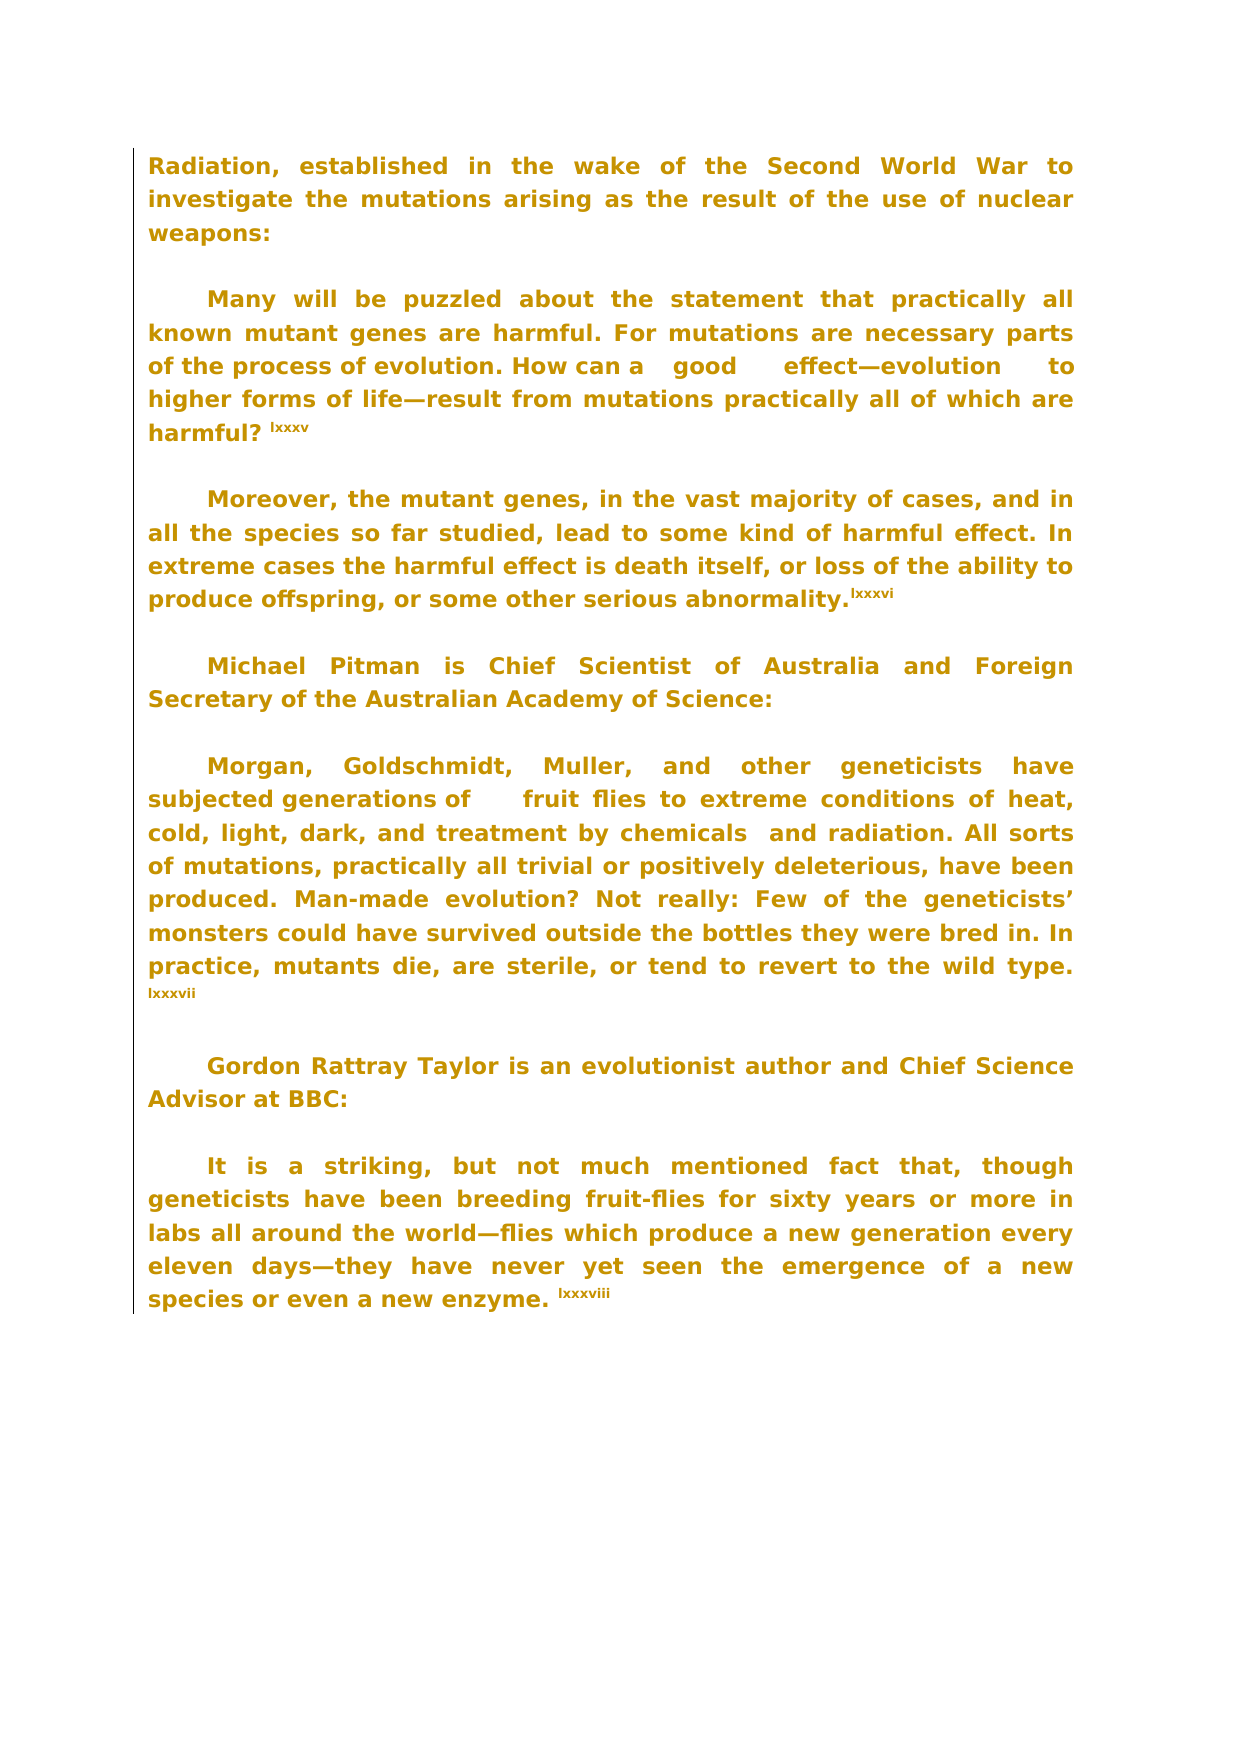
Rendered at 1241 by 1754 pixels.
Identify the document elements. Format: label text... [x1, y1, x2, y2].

text Many will be puzzled about the statement that practically all known mutant genes are harmful. For mutations are necessary parts of the process of evolution. How can a good effect—evolution to higher forms of life—result from mutations practically all of which are harmful? [148, 281, 1075, 448]
text Moreover, the mutant genes, in the vast majority of cases, and in all the species so far studied, lead to some kind of harmful effect. In extreme cases the harmful effect is death itself, or loss of the ability to produce offspring, or some other serious abnormality. [148, 481, 1075, 614]
text Gordon Rattray Taylor is an evolutionist author and Chief Science Advisor at BBC: [148, 1048, 1075, 1114]
text It is a striking, but not much mentioned fact that, though geneticists have been breeding fruit-flies for sixty years or more in labs all around the world—flies which produce a new generation every eleven days—they have never yet seen the emergence of a new species or even a new enzyme. [148, 1148, 1075, 1314]
text Radiation, established in the wake of the Second World War to investigate the mutations arising as the result of the use of nuclear weapons: [148, 148, 1075, 248]
text Morgan, Goldschmidt, Muller, and other geneticists have subjected generations of fruit flies to extreme conditions of heat, cold, light, dark, and treatment by chemicals and radiation. All sorts of mutations, practically all trivial or positively deleterious, have been produced. Man-made evolution? Not really: Few of the geneticists’ monsters could have survived outside the bottles they were bred in. In practice, mutants die, are sterile, or tend to revert to the wild type. [148, 748, 1075, 1014]
text Michael Pitman is Chief Scientist of Australia and Foreign Secretary of the Australian Academy of Science: [148, 648, 1075, 714]
